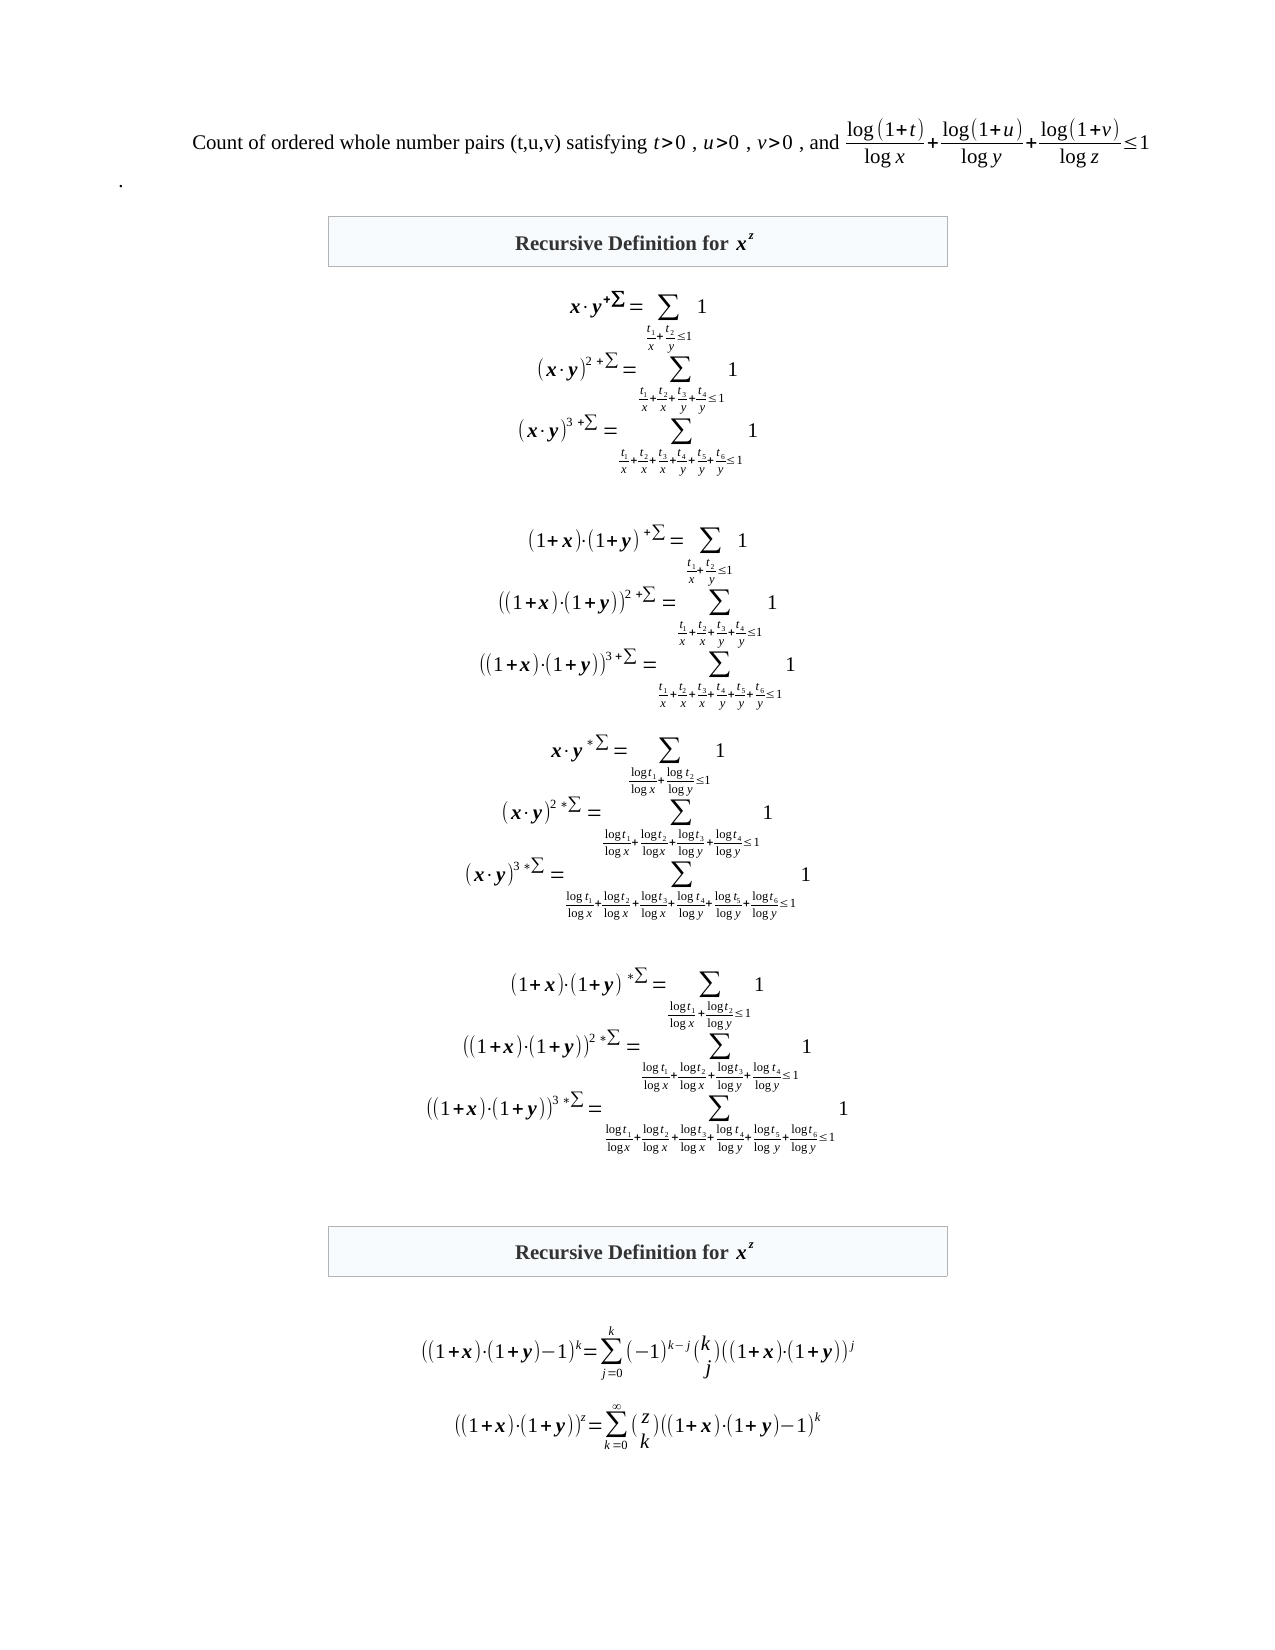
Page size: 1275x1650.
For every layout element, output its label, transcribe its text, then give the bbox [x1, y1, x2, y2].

text Count of ordered whole number pairs (t,u,v) satisfying,,, and. [118, 118, 1157, 192]
text Recursive Definition for [329, 1227, 947, 1276]
text Recursive Definition for [329, 217, 947, 266]
